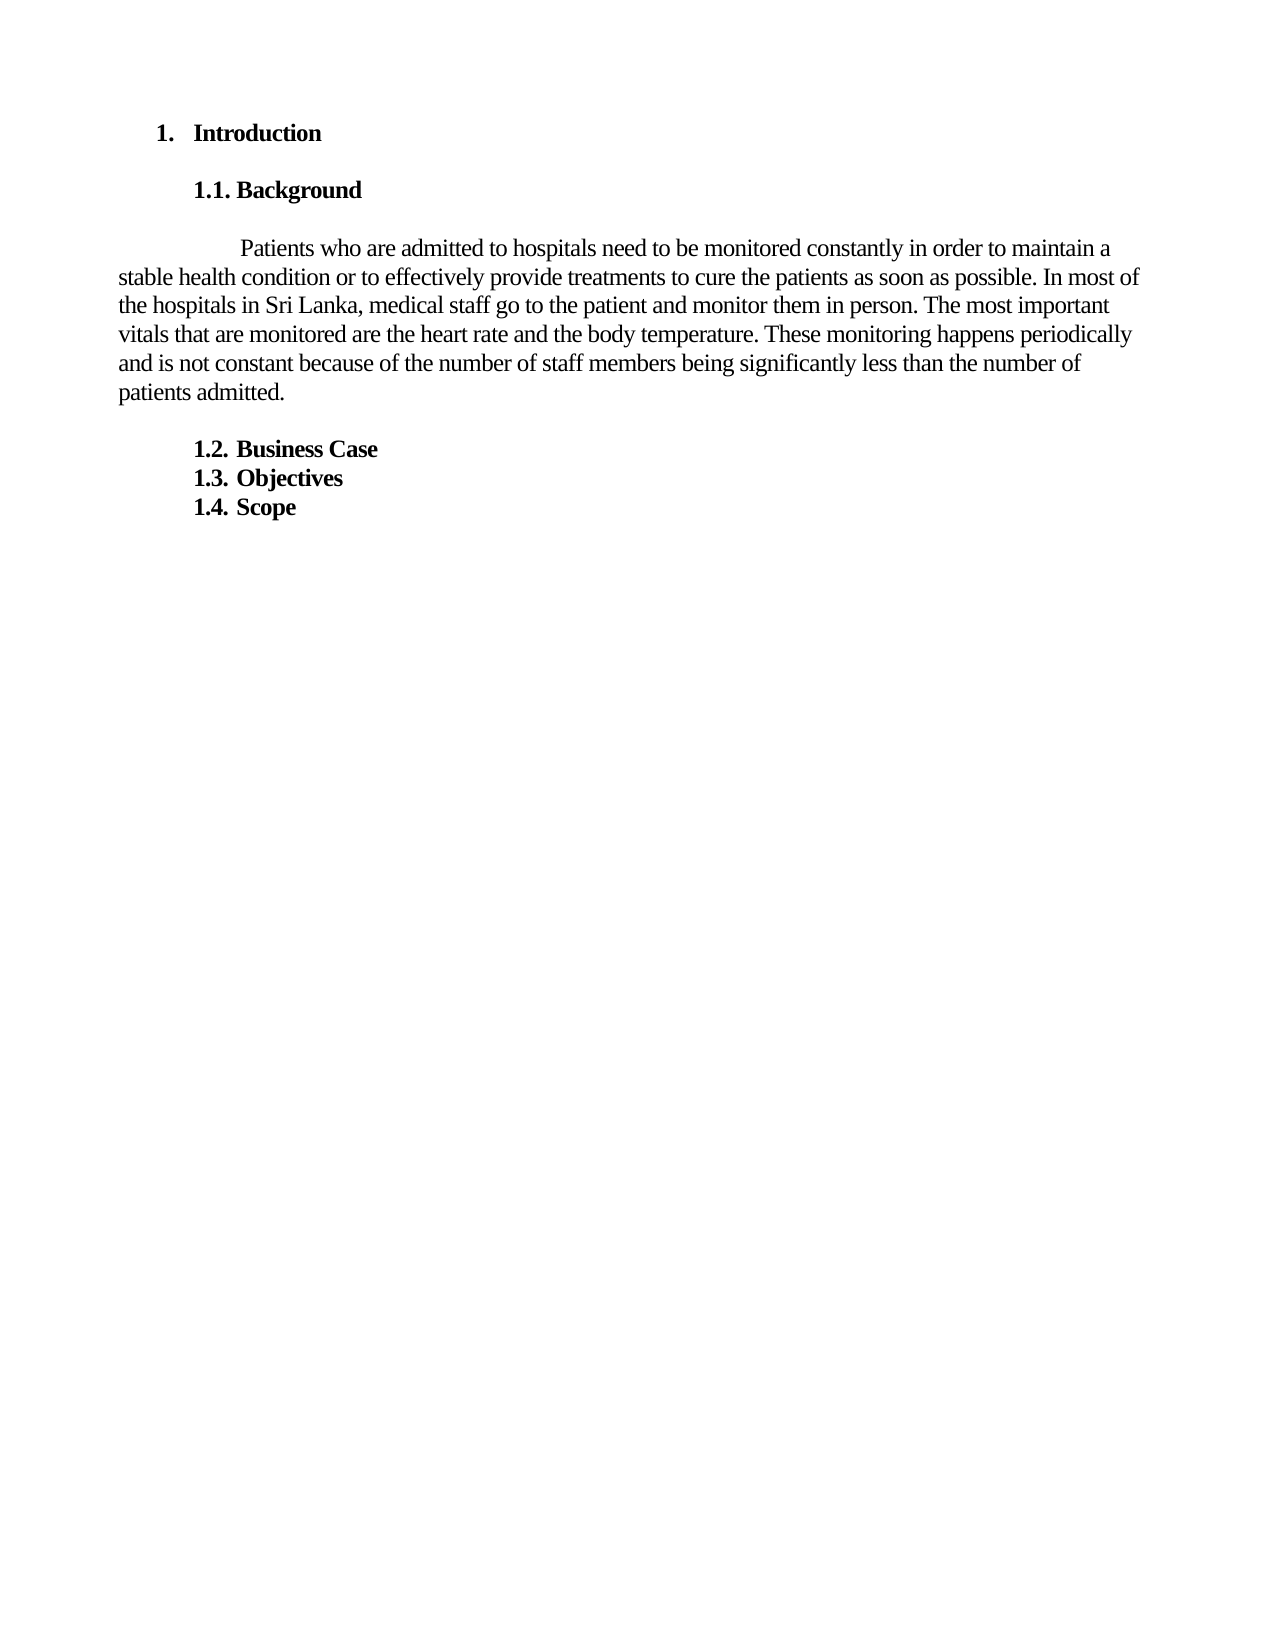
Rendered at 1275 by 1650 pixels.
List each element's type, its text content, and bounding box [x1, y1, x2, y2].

list Objectives [193, 463, 1157, 492]
list Business Case [193, 434, 1157, 463]
text Patients who are admitted to hospitals need to be monitored constantly in order to maintain a stable health condition or to effectively provide treatments to cure the patients as soon as possible. In most of the hospitals in Sri Lanka, medical staff go to the patient and monitor them in person. The most important vitals that are monitored are the heart rate and the body temperature. These monitoring happens periodically and is not constant because of the number of staff members being significantly less than the number of patients admitted. [118, 233, 1157, 406]
list Background [193, 176, 1157, 204]
list Scope [193, 492, 1157, 521]
list Introduction [156, 118, 1157, 147]
